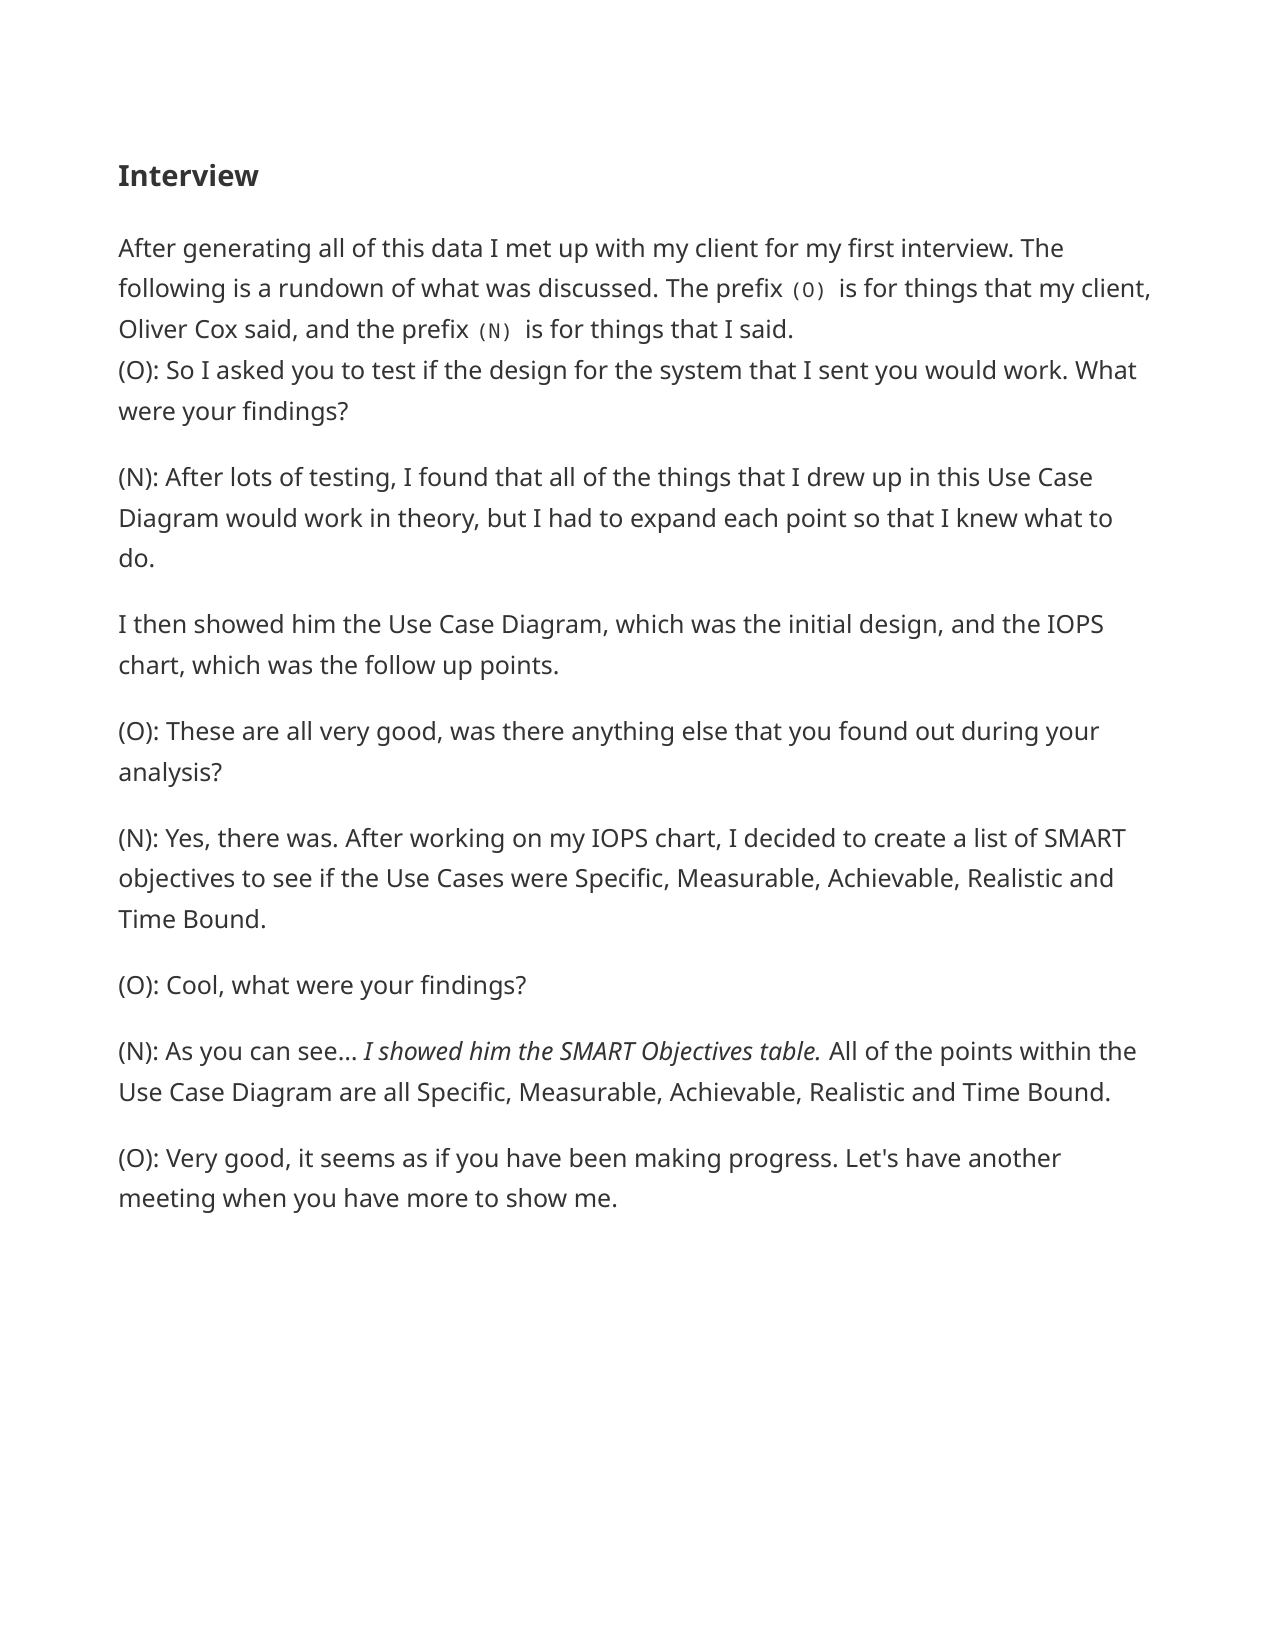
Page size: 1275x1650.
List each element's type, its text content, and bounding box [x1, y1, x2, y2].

text After generating all of this data I met up with my client for my first interview. The following is a rundown of what was discussed. The prefix (O) is for things that my client, Oliver Cox said, and the prefix (N) is for things that I said. [118, 230, 1157, 346]
text (O): Very good, it seems as if you have been making progress. Let's have another meeting when you have more to show me. [118, 1140, 1157, 1215]
text I then showed him the Use Case Diagram, which was the initial design, and the IOPS chart, which was the follow up points. [118, 607, 1157, 682]
text (N): After lots of testing, I found that all of the things that I drew up in this Use Case Diagram would work in theory, but I had to expand each point so that I knew what to do. [118, 459, 1157, 575]
subtitle Interview [118, 156, 1157, 195]
text (O): These are all very good, was there anything else that you found out during your analysis? [118, 713, 1157, 788]
text (N): As you can see… I showed him the SMART Objectives table. All of the points within the Use Case Diagram are all Specific, Measurable, Achievable, Realistic and Time Bound. [118, 1033, 1157, 1108]
text (O): So I asked you to test if the design for the system that I sent you would work. What were your findings? [118, 353, 1157, 428]
text (N): Yes, there was. After working on my IOPS chart, I decided to create a list of SMART objectives to see if the Use Cases were Specific, Measurable, Achievable, Realistic and Time Bound. [118, 820, 1157, 936]
text (O): Cool, what were your findings? [118, 968, 1157, 1002]
